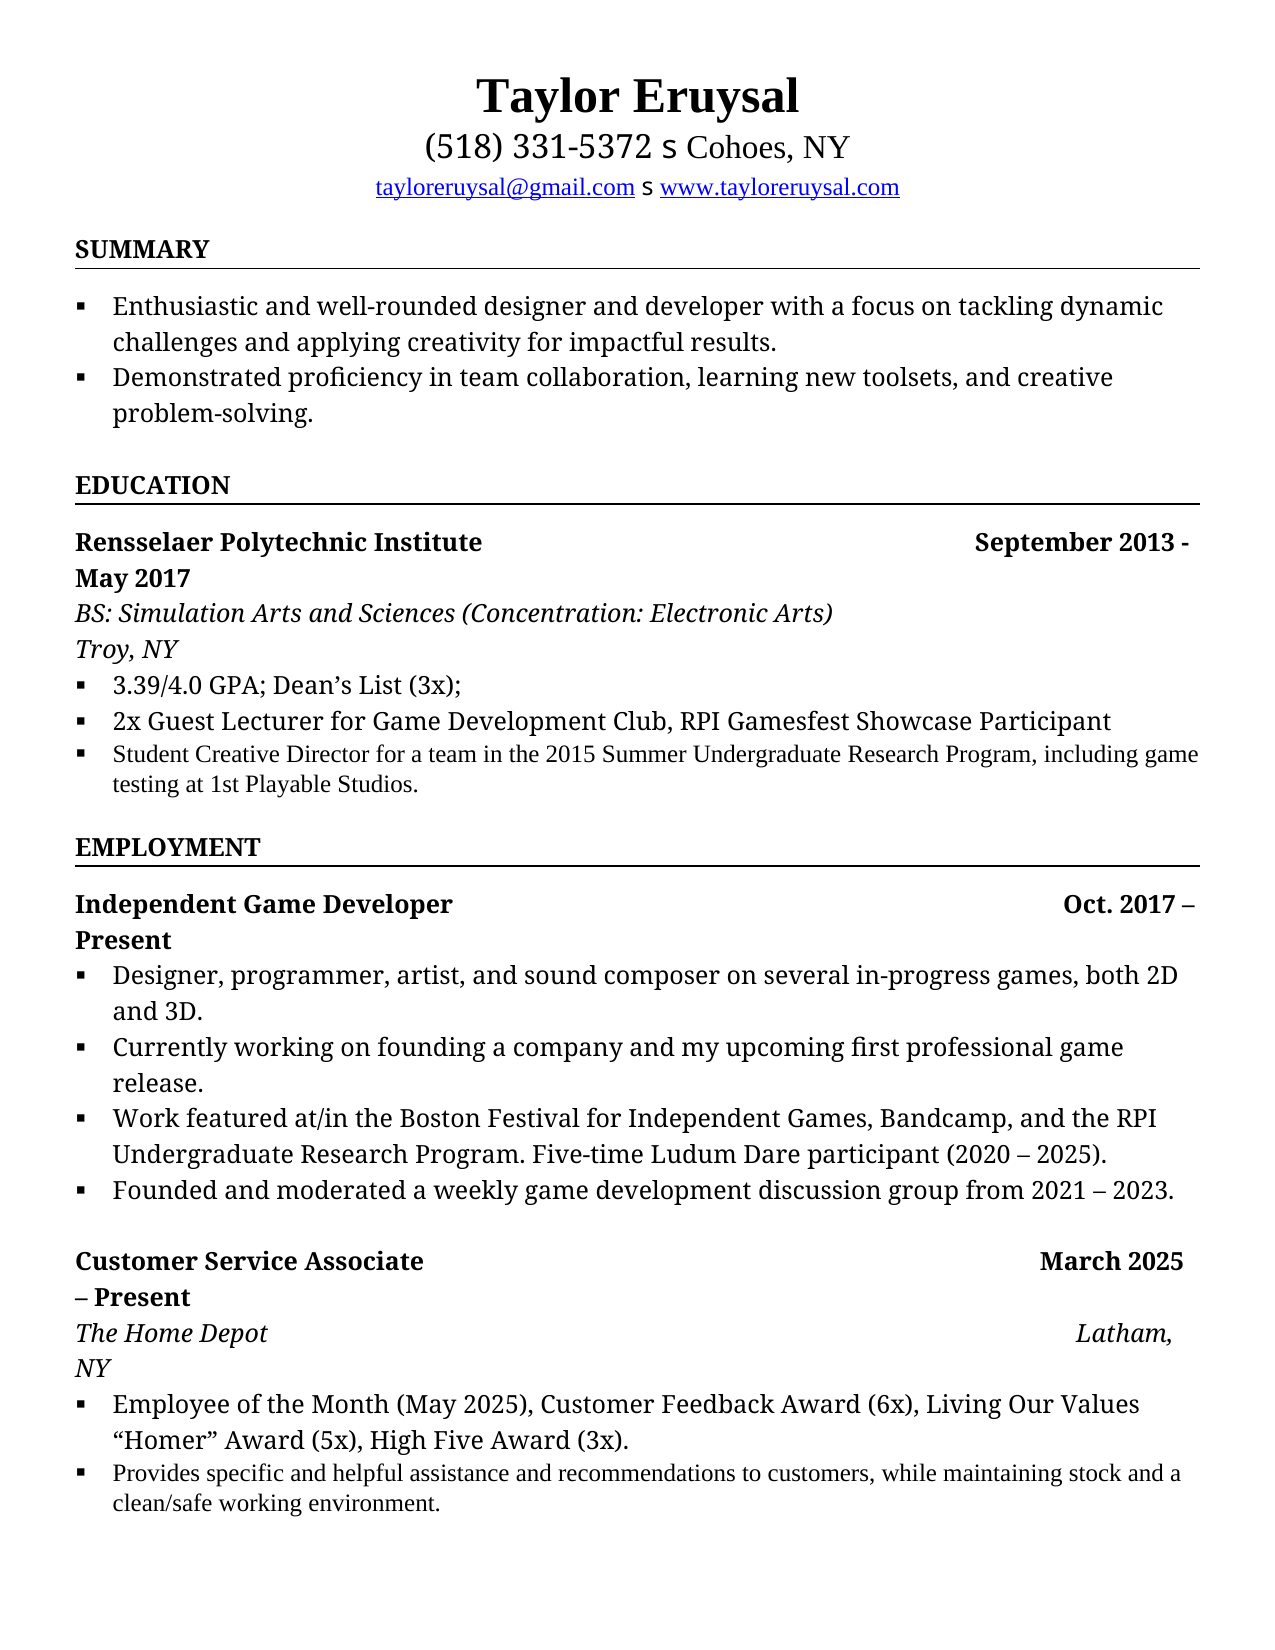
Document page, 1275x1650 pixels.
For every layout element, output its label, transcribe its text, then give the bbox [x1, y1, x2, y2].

list Demonstrated proficiency in team collaboration, learning new toolsets, and creative problem-solving. [75, 360, 1200, 430]
text Customer Service Associate March 2025 – Present [75, 1244, 1200, 1314]
text The Home Depot Latham, NY [75, 1315, 1200, 1385]
list 3.39/4.0 GPA; Dean’s List (3x); [75, 667, 1200, 702]
list Work featured at/in the Boston Festival for Independent Games, Bandcamp, and the RPI Undergraduate Research Program. Five-time Ludum Dare participant (2020 – 2025). [75, 1101, 1200, 1171]
list Enthusiastic and well-rounded designer and developer with a focus on tackling dynamic challenges and applying creativity for impactful results. [75, 289, 1200, 358]
list Currently working on founding a company and my upcoming first professional game release. [75, 1029, 1200, 1099]
text EMPLOYMENT [75, 829, 1200, 865]
list Founded and moderated a weekly game development discussion group from 2021 – 2023. [75, 1172, 1200, 1206]
text tayloreruysal@gmail.com s www.tayloreruysal.com [75, 168, 1200, 203]
list Employee of the Month (May 2025), Customer Feedback Award (6x), Living Our Values “Homer” Award (5x), High Five Award (3x). [75, 1387, 1200, 1457]
text (518) 331-5372 s Cohoes, NY [75, 123, 1200, 168]
text BS: Simulation Arts and Sciences (Concentration: Electronic Arts) Troy, NY [75, 596, 1200, 666]
list Student Creative Director for a team in the 2015 Summer Undergraduate Research Program, including game testing at 1st Playable Studios. [75, 739, 1200, 798]
text Rensselaer Polytechnic Institute September 2013 - May 2017 [75, 524, 1200, 594]
list 2x Guest Lecturer for Game Development Club, RPI Gamesfest Showcase Participant [75, 703, 1200, 737]
text Independent Game Developer Oct. 2017 – Present [75, 887, 1200, 956]
list Provides specific and helpful assistance and recommendations to customers, while maintaining stock and a clean/safe working environment. [75, 1458, 1200, 1517]
text SUMMARY [75, 231, 1200, 268]
text EDUCATION [75, 467, 1200, 503]
text Taylor Eruysal [75, 66, 1200, 123]
list Designer, programmer, artist, and sound composer on several in-progress games, both 2D and 3D. [75, 958, 1200, 1028]
